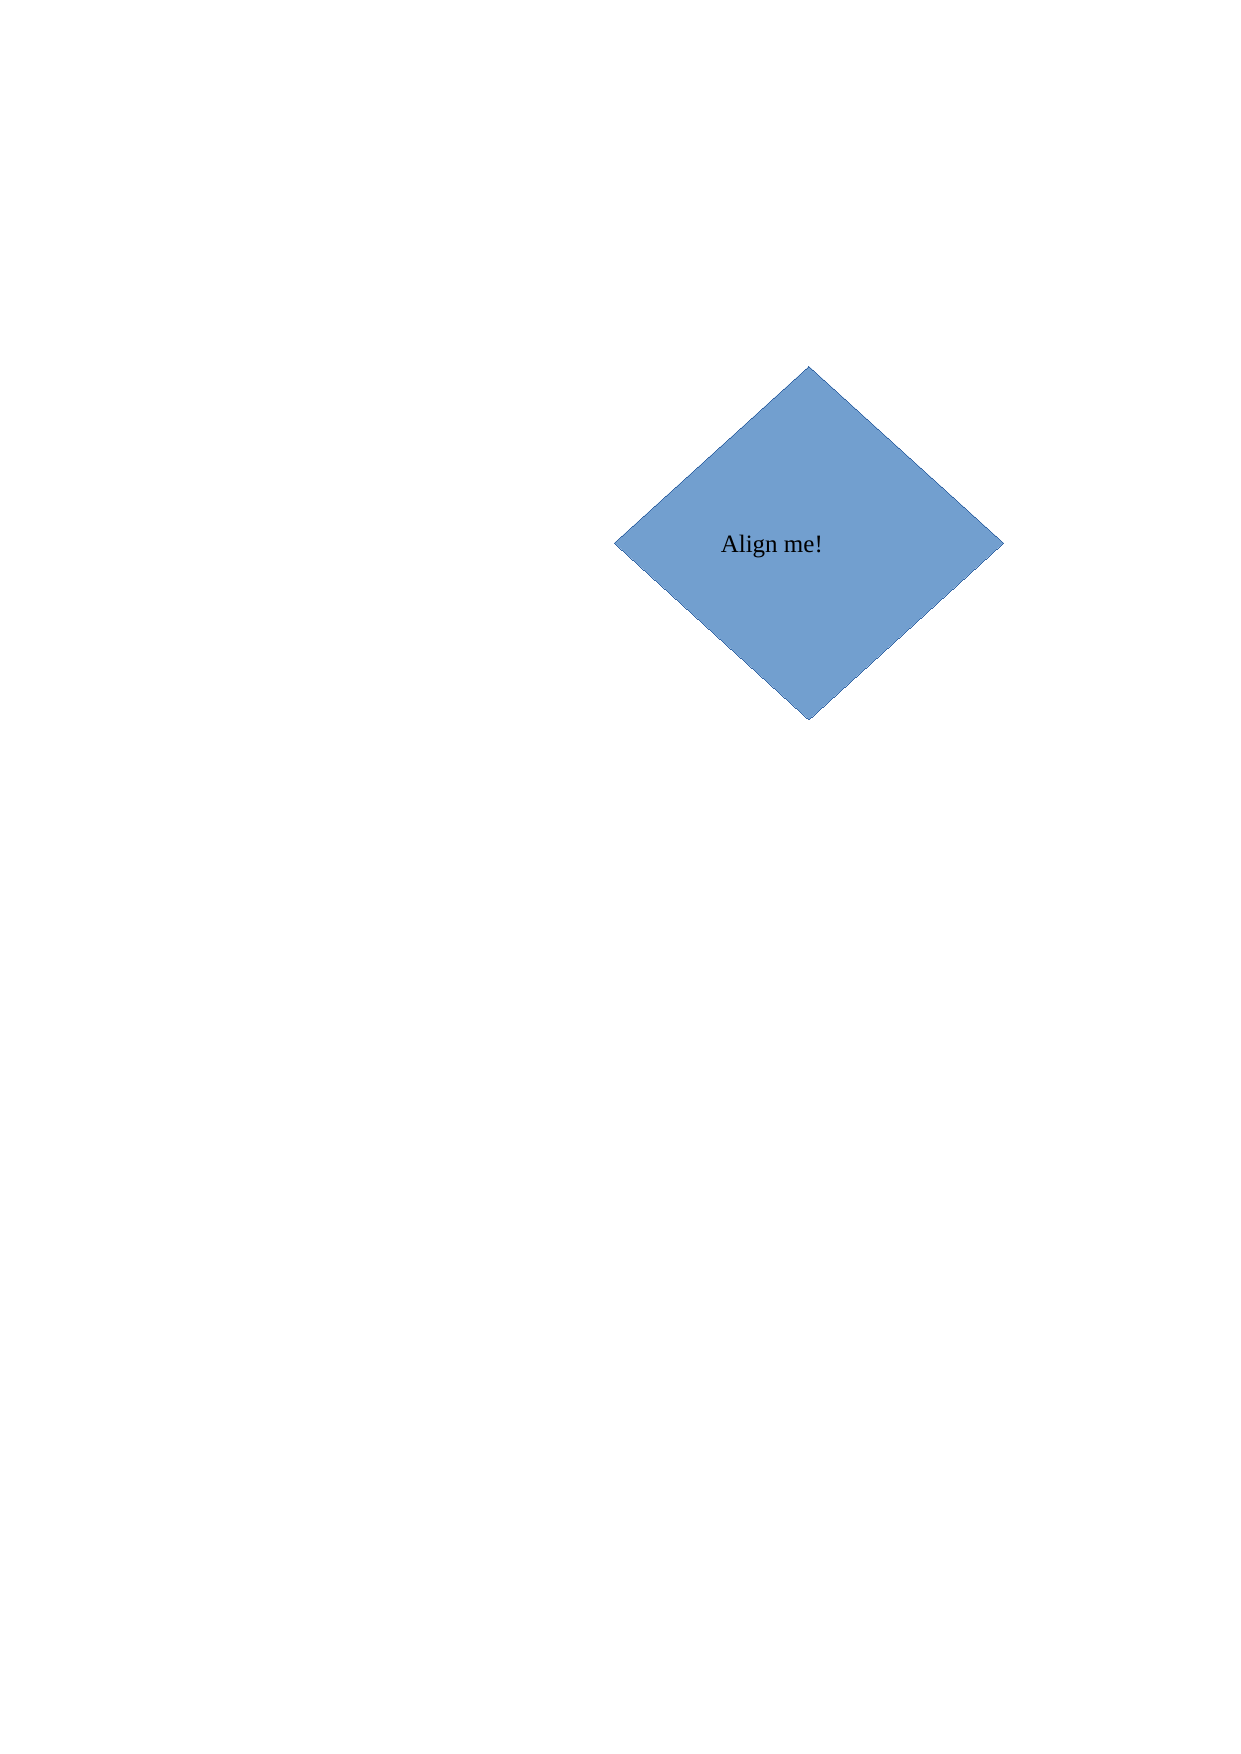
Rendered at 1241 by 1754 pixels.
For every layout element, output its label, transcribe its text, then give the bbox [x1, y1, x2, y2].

text Align me! [721, 529, 897, 557]
